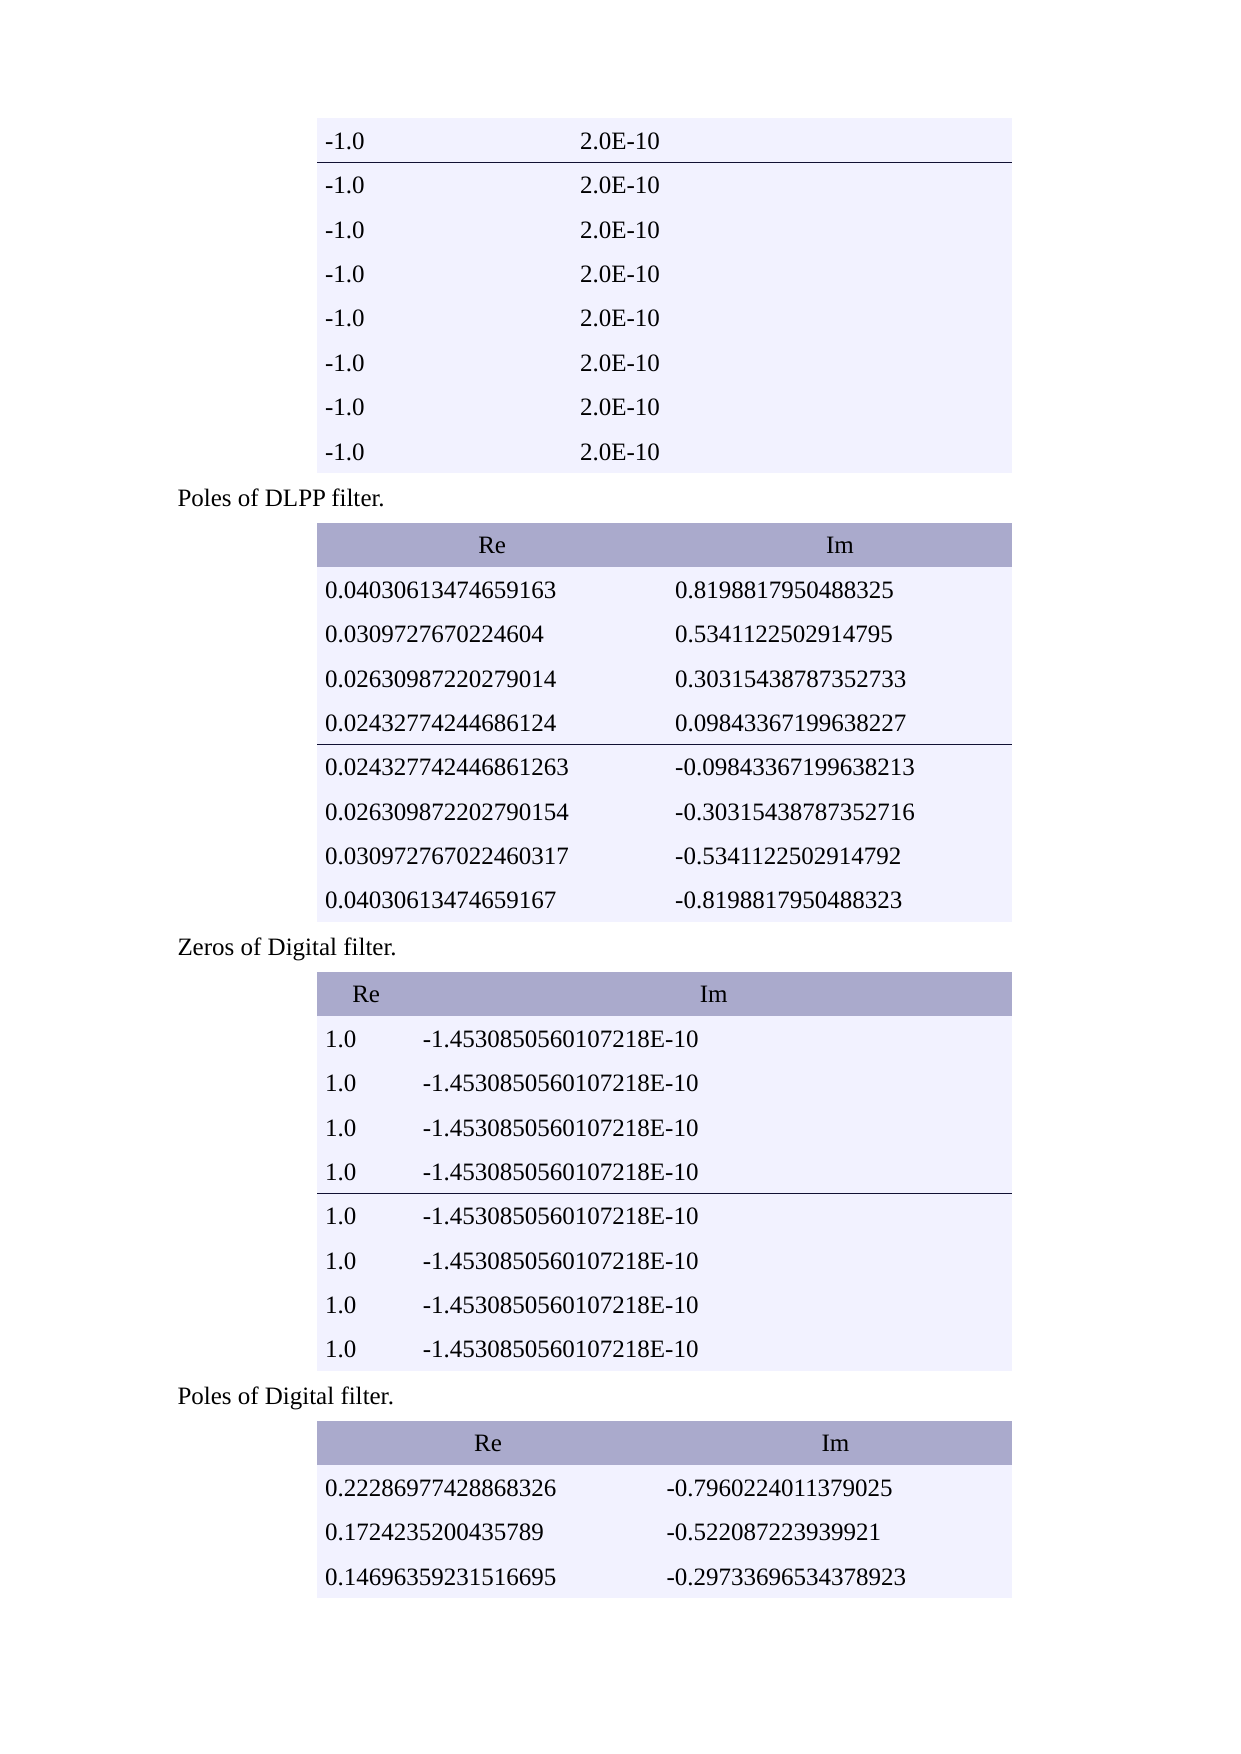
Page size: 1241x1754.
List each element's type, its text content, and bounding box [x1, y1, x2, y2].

table_cell 0.0309727670224604 [317, 611, 667, 656]
table_cell 0.5341122502914795 [667, 611, 1012, 656]
table_cell 1.0 [317, 1327, 415, 1371]
text Poles of DLPP filter. [177, 483, 1152, 512]
table_cell -0.8198817950488323 [667, 878, 1012, 922]
table_cell 0.030972767022460317 [317, 833, 667, 878]
table_cell -1.4530850560107218E-10 [415, 1238, 1012, 1282]
table_cell 0.8198817950488325 [667, 567, 1012, 611]
table_cell -1.0 [317, 384, 572, 429]
table_cell -0.09843367199638213 [667, 745, 1012, 789]
text Zeros of Digital filter. [177, 932, 1152, 961]
table_cell 0.22286977428868326 [317, 1465, 659, 1509]
table_cell 0.30315438787352733 [667, 656, 1012, 700]
table_cell 2.0E-10 [572, 251, 1012, 296]
table_cell -1.0 [317, 118, 572, 162]
table_cell 0.026309872202790154 [317, 789, 667, 833]
table_header Im [415, 972, 1012, 1016]
table_cell 2.0E-10 [572, 207, 1012, 251]
table_cell -1.0 [317, 163, 572, 207]
table_cell 1.0 [317, 1105, 415, 1149]
table_header Re [317, 523, 667, 567]
table_cell -1.4530850560107218E-10 [415, 1060, 1012, 1105]
table_header Re [317, 1421, 659, 1465]
table_cell 0.02432774244686124 [317, 700, 667, 744]
table_cell 0.04030613474659163 [317, 567, 667, 611]
table_cell -1.0 [317, 251, 572, 296]
table_cell -0.7960224011379025 [659, 1465, 1012, 1509]
table_cell 2.0E-10 [572, 429, 1012, 473]
table_cell 0.04030613474659167 [317, 878, 667, 922]
table_header Re [317, 972, 415, 1016]
table_cell -1.4530850560107218E-10 [415, 1016, 1012, 1060]
table_cell 2.0E-10 [572, 340, 1012, 384]
table_cell 0.024327742446861263 [317, 745, 667, 789]
table_cell 0.14696359231516695 [317, 1554, 659, 1598]
table_cell 1.0 [317, 1016, 415, 1060]
table_cell 1.0 [317, 1194, 415, 1238]
table_cell 1.0 [317, 1282, 415, 1327]
table_cell 1.0 [317, 1238, 415, 1282]
table_header Im [659, 1421, 1012, 1465]
table_cell 2.0E-10 [572, 384, 1012, 429]
table_cell -1.4530850560107218E-10 [415, 1327, 1012, 1371]
table_cell -1.0 [317, 429, 572, 473]
text Poles of Digital filter. [177, 1381, 1152, 1410]
table_cell 2.0E-10 [572, 118, 1012, 162]
table_cell 2.0E-10 [572, 296, 1012, 340]
table_cell -0.30315438787352716 [667, 789, 1012, 833]
table_cell 0.1724235200435789 [317, 1509, 659, 1554]
table_cell -1.4530850560107218E-10 [415, 1105, 1012, 1149]
table_cell -1.0 [317, 296, 572, 340]
table_cell -0.29733696534378923 [659, 1554, 1012, 1598]
table_cell -1.4530850560107218E-10 [415, 1282, 1012, 1327]
table_cell -0.5341122502914792 [667, 833, 1012, 878]
table_cell 0.09843367199638227 [667, 700, 1012, 744]
table_cell -1.0 [317, 340, 572, 384]
table_cell -1.0 [317, 207, 572, 251]
table_header Im [667, 523, 1012, 567]
table_cell 1.0 [317, 1060, 415, 1105]
table_cell -0.522087223939921 [659, 1509, 1012, 1554]
table_cell -1.4530850560107218E-10 [415, 1149, 1012, 1193]
table_cell 2.0E-10 [572, 163, 1012, 207]
table_cell -1.4530850560107218E-10 [415, 1194, 1012, 1238]
table_cell 0.02630987220279014 [317, 656, 667, 700]
table_cell 1.0 [317, 1149, 415, 1193]
